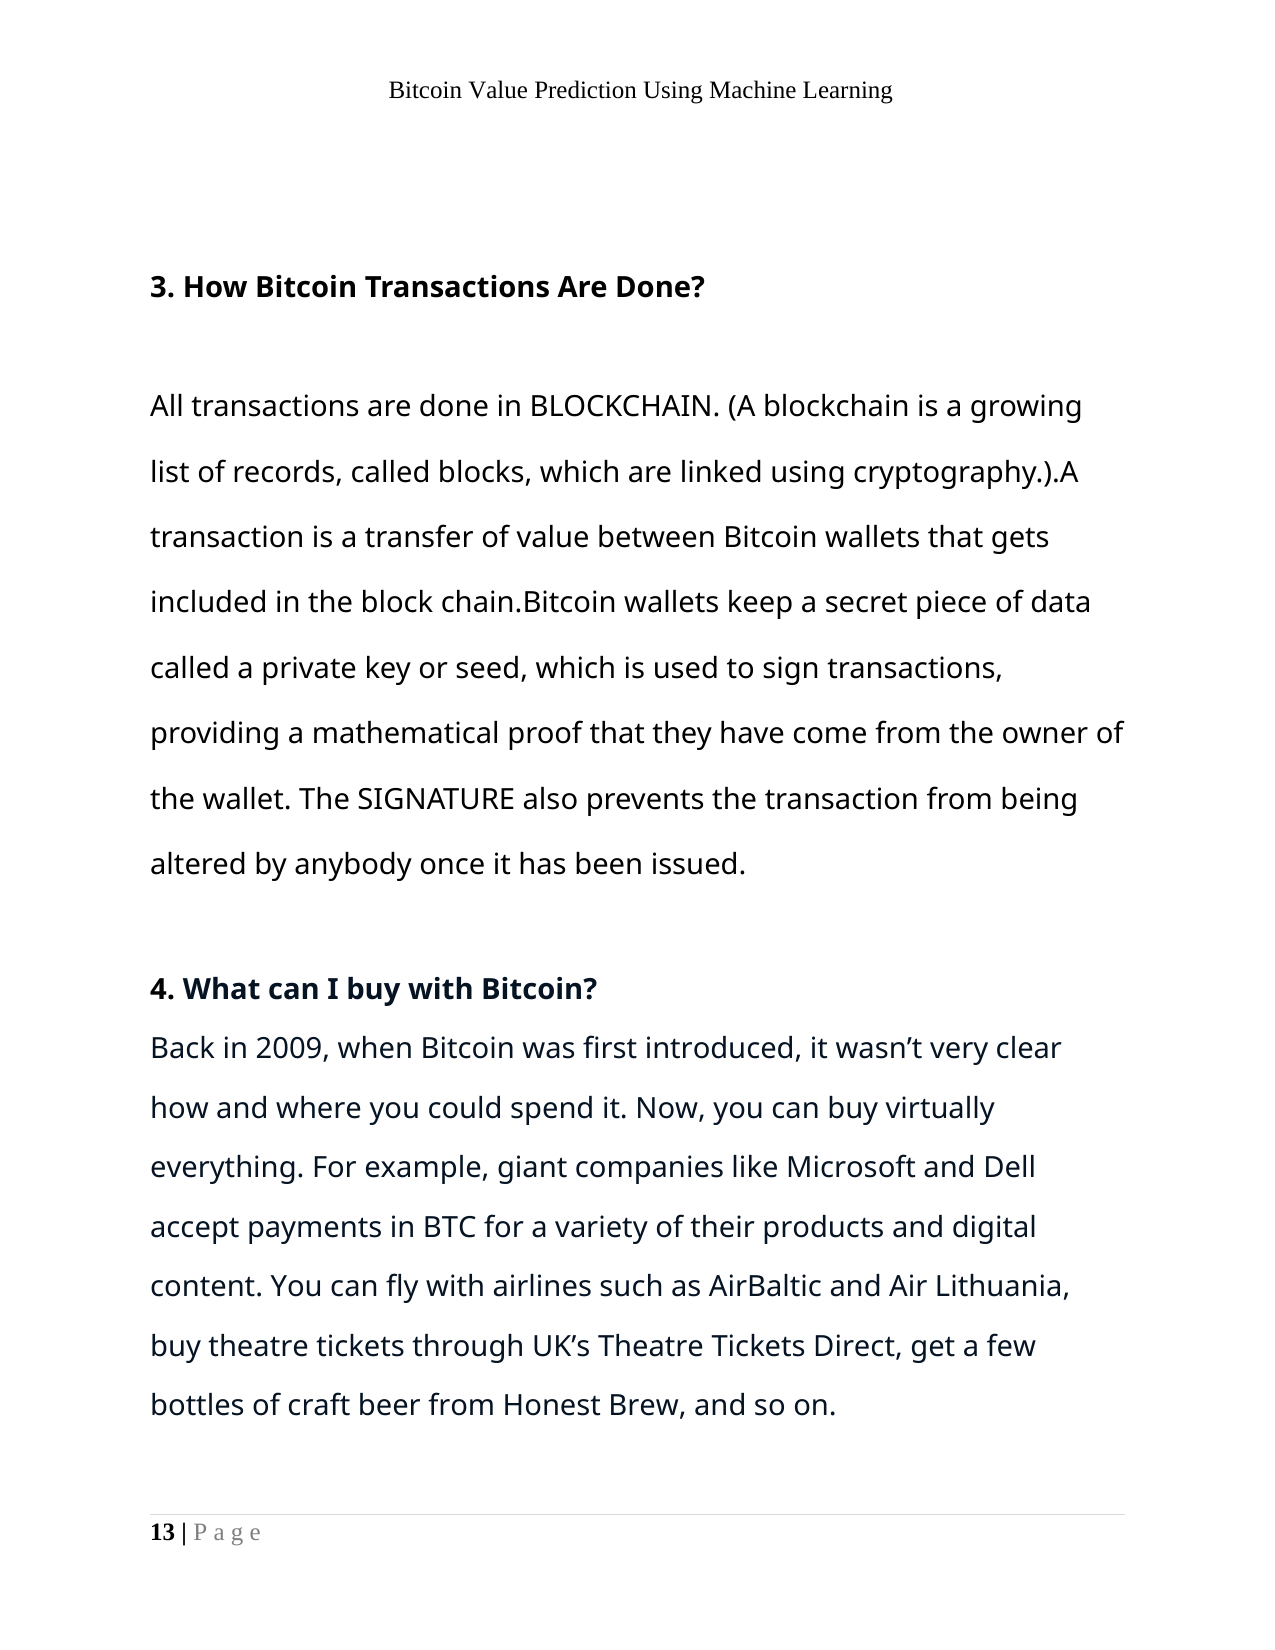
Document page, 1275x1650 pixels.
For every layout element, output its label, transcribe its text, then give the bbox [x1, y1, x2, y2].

text 3. How Bitcoin Transactions Are Done? [150, 267, 1125, 306]
text 4. What can I buy with Bitcoin? [150, 968, 1125, 1008]
text Back in 2009, when Bitcoin was first introduced, it wasn’t very clear how and where you could spend it. Now, you can buy virtually everything. For example, giant companies like Microsoft and Dell accept payments in BTC for a variety of their products and digital content. You can fly with airlines such as AirBaltic and Air Lithuania, buy theatre tickets through UK’s Theatre Tickets Direct, get a few bottles of craft beer from Honest Brew, and so on. [150, 1028, 1125, 1424]
text All transactions are done in BLOCKCHAIN. (A blockchain is a growing list of records, called blocks, which are linked using cryptography.).A transaction is a transfer of value between Bitcoin wallets that gets included in the block chain.Bitcoin wallets keep a secret piece of data called a private key or seed, which is used to sign transactions, providing a mathematical proof that they have come from the owner of the wallet. The SIGNATURE also prevents the transaction from being altered by anybody once it has been issued. [150, 386, 1125, 883]
